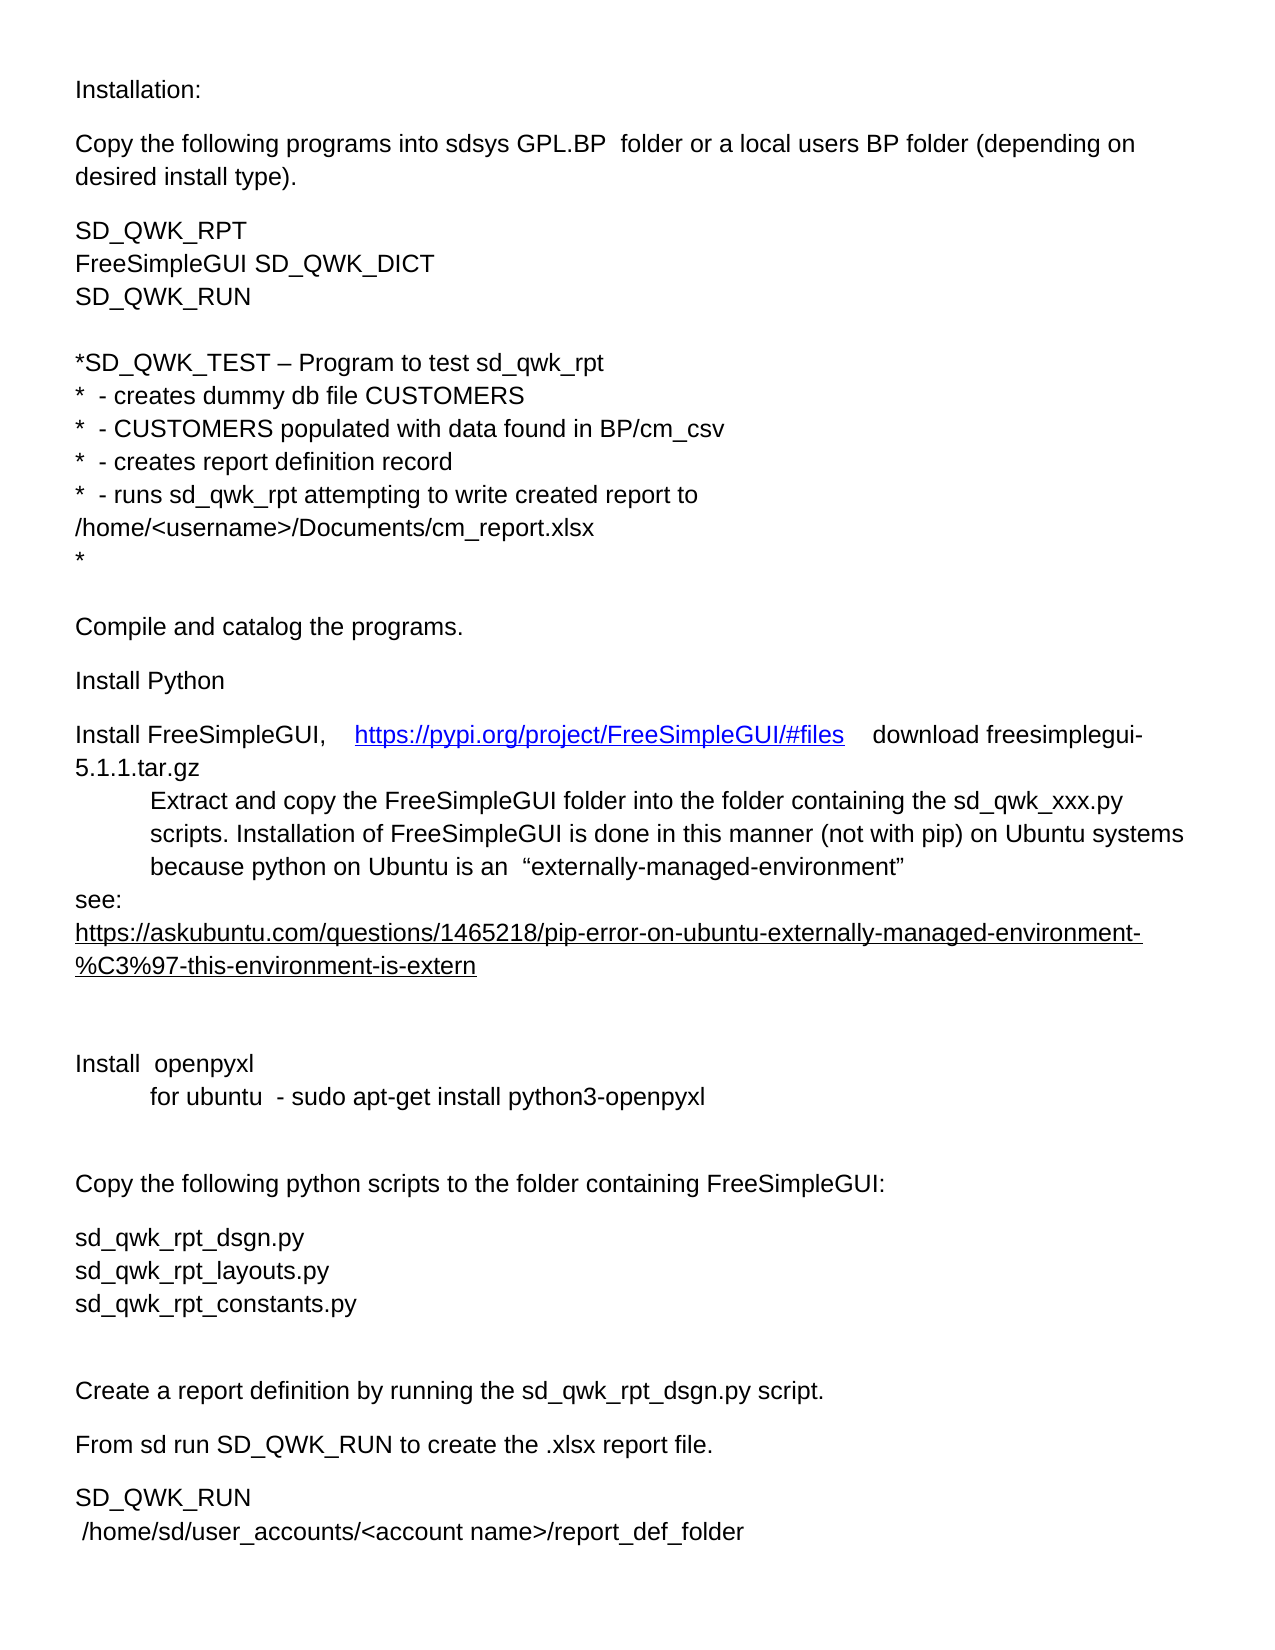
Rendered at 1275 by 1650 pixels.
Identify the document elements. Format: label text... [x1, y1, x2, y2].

text /home/sd/user_accounts/<account name>/report_def_folder [75, 1516, 1200, 1545]
text https://askubuntu.com/questions/1465218/pip-error-on-ubuntu-externally-managed-environment-%C3%97-this-environment-is-extern [75, 918, 1200, 979]
text SD_QWK_RUN [75, 282, 1200, 311]
text * [75, 546, 1200, 575]
text sd_qwk_rpt_constants.py [75, 1289, 1200, 1318]
text SD_QWK_RPT [75, 216, 1200, 244]
text for ubuntu - sudo apt-get install python3-openpyxl [75, 1082, 1200, 1111]
text Extract and copy the FreeSimpleGUI folder into the folder containing the sd_qwk_xxx.py scripts. Installation of FreeSimpleGUI is done in this manner (not with pip) on Ubuntu systems [75, 786, 1200, 847]
text * - creates dummy db file CUSTOMERS [75, 381, 1200, 409]
text sd_qwk_rpt_layouts.py [75, 1256, 1200, 1284]
text From sd run SD_QWK_RUN to create the .xlsx report file. [75, 1429, 1200, 1458]
text FreeSimpleGUI SD_QWK_DICT [75, 249, 1200, 277]
text Install FreeSimpleGUI, https://pypi.org/project/FreeSimpleGUI/#files download freesimplegui-5.1.1.tar.gz [75, 720, 1200, 781]
text Installation: [75, 75, 1200, 104]
text *SD_QWK_TEST – Program to test sd_qwk_rpt [75, 348, 1200, 377]
text Copy the following programs into sdsys GPL.BP folder or a local users BP folder (depending on desired install type). [75, 129, 1200, 191]
text Create a report definition by running the sd_qwk_rpt_dsgn.py script. [75, 1376, 1200, 1404]
text Install Python [75, 666, 1200, 694]
text Install openpyxl [75, 1049, 1200, 1078]
text * - CUSTOMERS populated with data found in BP/cm_csv [75, 414, 1200, 443]
text Copy the following python scripts to the folder containing FreeSimpleGUI: [75, 1169, 1200, 1198]
text see: [75, 885, 1200, 913]
text because python on Ubuntu is an “externally-managed-environment” [75, 852, 1200, 881]
text SD_QWK_RUN [75, 1483, 1200, 1512]
text Compile and catalog the programs. [75, 612, 1200, 641]
text * - creates report definition record [75, 447, 1200, 476]
text * - runs sd_qwk_rpt attempting to write created report to /home/<username>/Documents/cm_report.xlsx [75, 480, 1200, 542]
text sd_qwk_rpt_dsgn.py [75, 1223, 1200, 1252]
